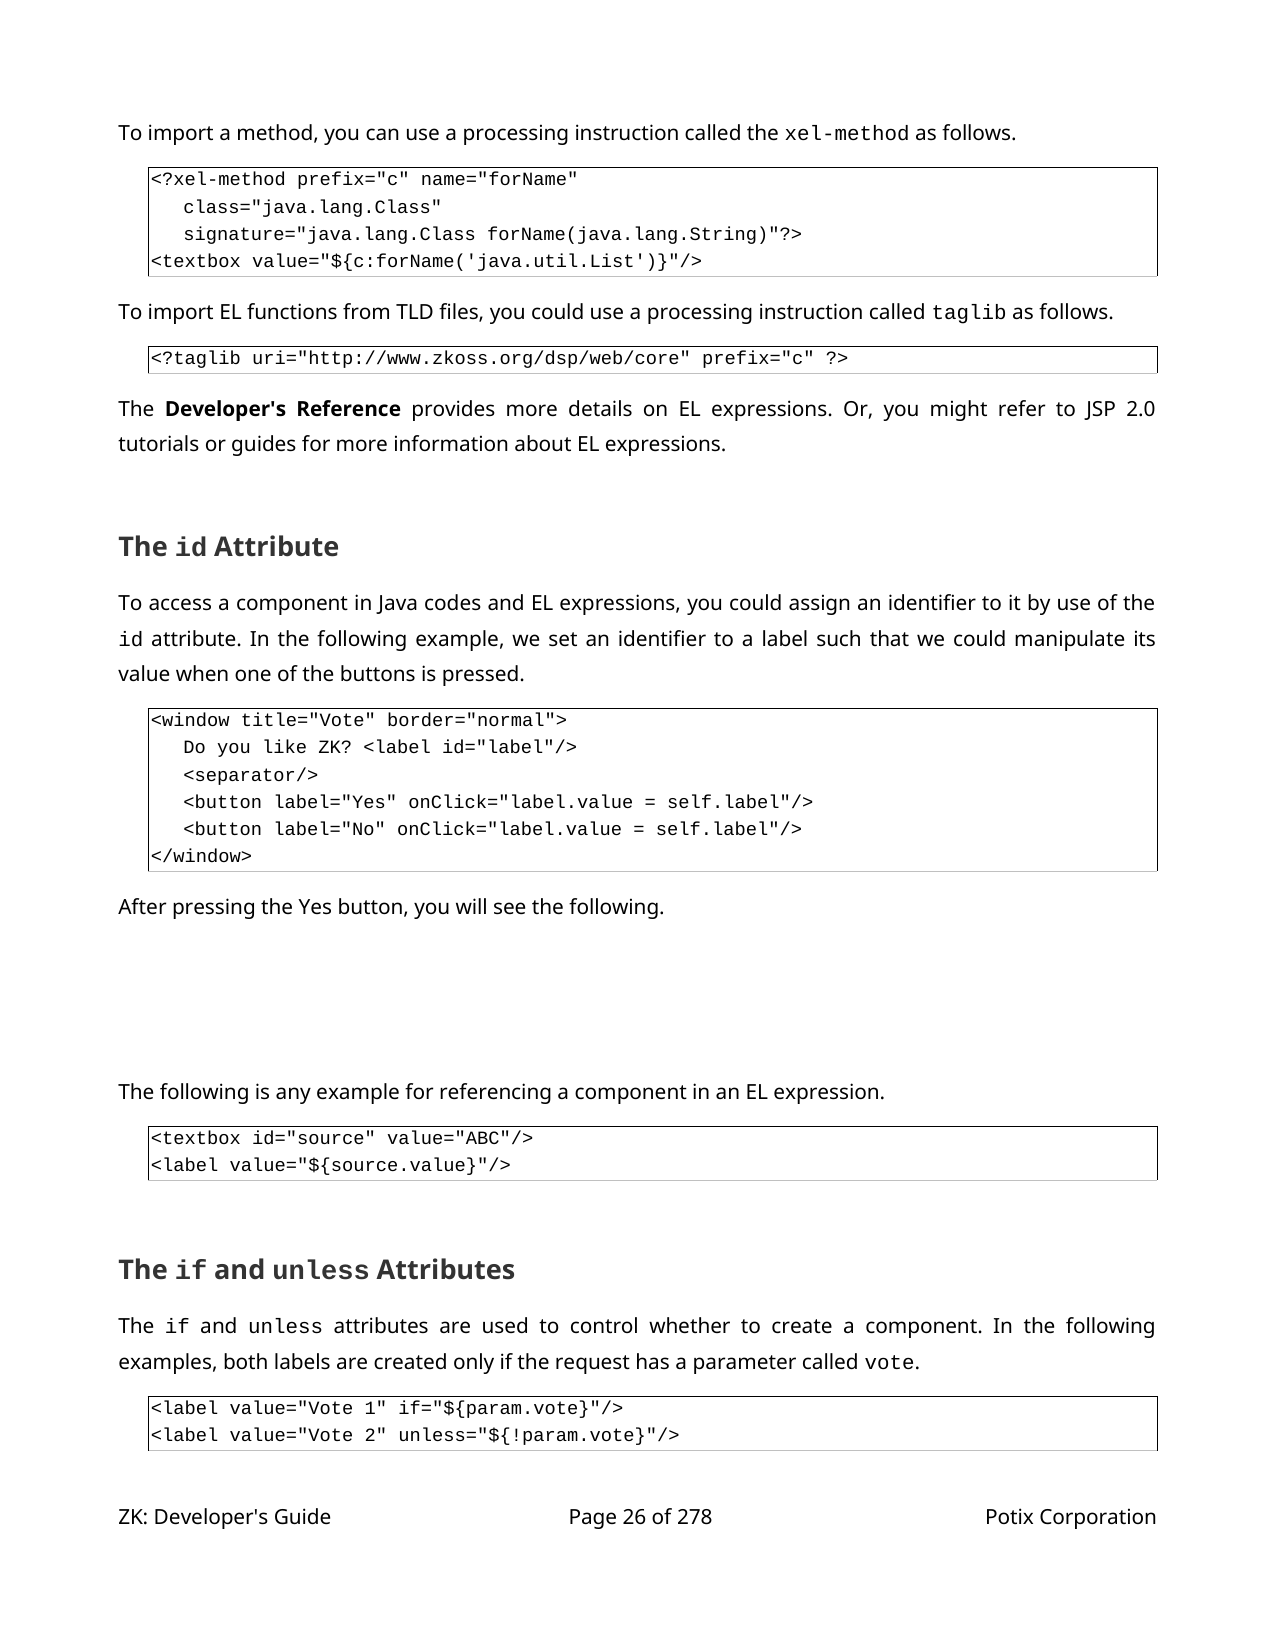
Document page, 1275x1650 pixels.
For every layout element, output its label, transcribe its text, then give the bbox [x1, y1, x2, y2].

text To access a component in Java codes and EL expressions, you could assign an identifier to it by use of the id attribute. In the following example, we set an identifier to a label such that we could manipulate its value when one of the buttons is pressed. [118, 588, 1157, 687]
text class="java.lang.Class" [149, 194, 1157, 219]
text signature="java.lang.Class forName(java.lang.String)"?> [149, 222, 1157, 246]
subtitle The id Attribute [118, 528, 1157, 565]
text <label value="Vote 1" if="${param.vote}"/> [149, 1397, 1157, 1420]
text </window> [149, 844, 1157, 871]
text Do you like ZK? <label id="label"/> [149, 735, 1157, 759]
text <label value="${source.value}"/> [149, 1153, 1157, 1180]
text To import a method, you can use a processing instruction called the xel-method as follows. [118, 118, 1157, 147]
text The Developer's Reference provides more details on EL expressions. Or, you might refer to JSP 2.0 tutorials or guides for more information about EL expressions. [118, 394, 1157, 457]
text <label value="Vote 2" unless="${!param.vote}"/> [149, 1423, 1157, 1450]
text To import EL functions from TLD files, you could use a processing instruction called taglib as follows. [118, 297, 1157, 325]
text The following is any example for referencing a component in an EL expression. [118, 941, 1157, 1105]
text <textbox value="${c:forName('java.util.List')}"/> [149, 249, 1157, 276]
text <textbox id="source" value="ABC"/> [149, 1127, 1157, 1150]
text <?taglib uri="http://www.zkoss.org/dsp/web/core" prefix="c" ?> [149, 347, 1157, 373]
text <window title="Vote" border="normal"> [149, 709, 1157, 732]
subtitle The if and unless Attributes [118, 1251, 1157, 1288]
text <?xel-method prefix="c" name="forName" [149, 168, 1157, 192]
text After pressing the Yes button, you will see the following. [118, 892, 1157, 920]
text <button label="No" onClick="label.value = self.label"/> [149, 817, 1157, 841]
text The if and unless attributes are used to control whether to create a component. In the following examples, both labels are created only if the request has a parameter called vote. [118, 1311, 1157, 1376]
text <button label="Yes" onClick="label.value = self.label"/> [149, 790, 1157, 814]
text <separator/> [149, 762, 1157, 787]
